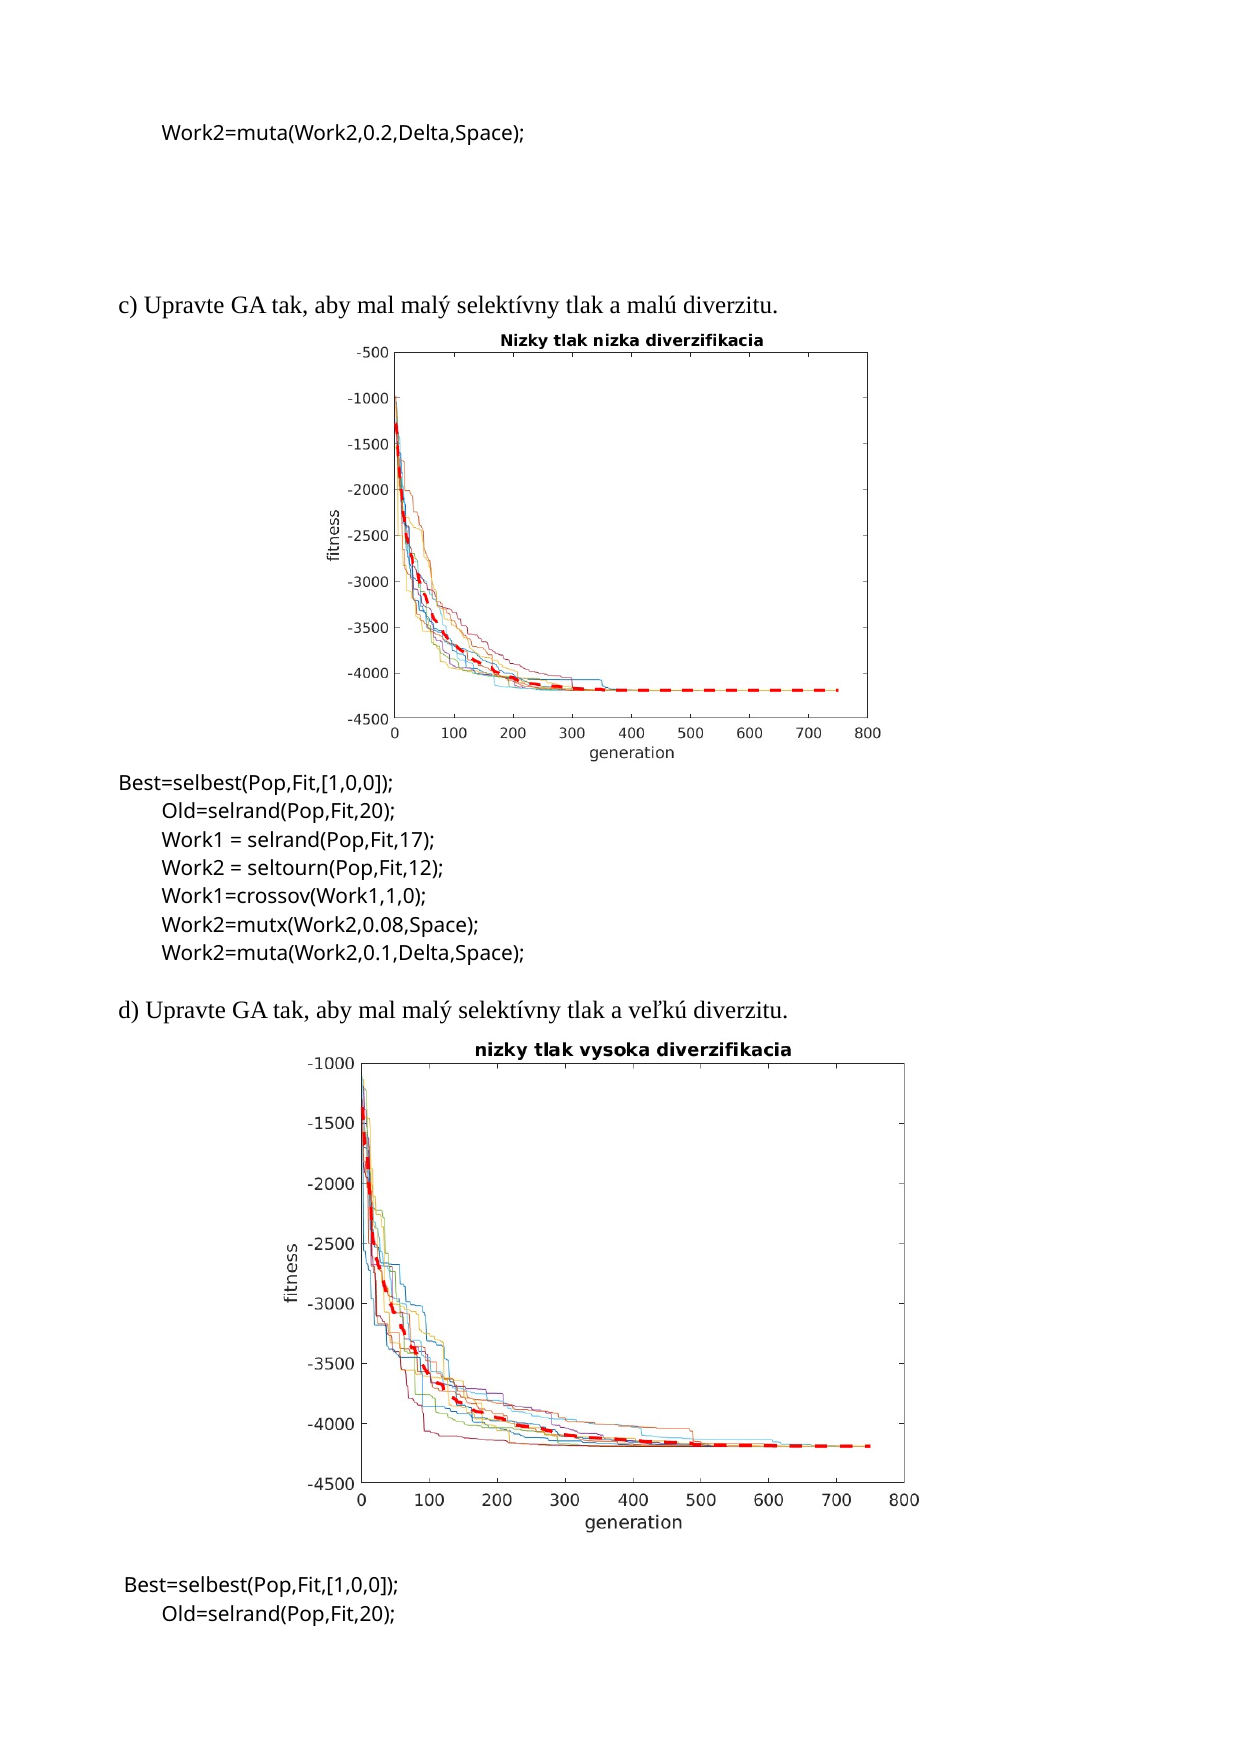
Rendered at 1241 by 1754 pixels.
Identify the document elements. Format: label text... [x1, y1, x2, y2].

text c) Upravte GA tak, aby mal malý selektívny tlak a malú diverzitu. [118, 290, 1122, 319]
picture [315, 319, 926, 768]
text Best=selbest(Pop,Fit,[1,0,0]); [118, 1571, 1122, 1599]
text Work2 = seltourn(Pop,Fit,12); [118, 853, 1122, 882]
text Work2=muta(Work2,0.2,Delta,Space); [118, 118, 1122, 147]
text Work2=muta(Work2,0.1,Delta,Space); [118, 938, 1122, 967]
text Work1=crossov(Work1,1,0); [118, 882, 1122, 910]
text Work2=mutx(Work2,0.08,Space); [118, 910, 1122, 938]
text Work1 = selrand(Pop,Fit,17); [118, 825, 1122, 853]
text Best=selbest(Pop,Fit,[1,0,0]); [118, 722, 1122, 796]
picture [270, 1024, 970, 1540]
text Old=selrand(Pop,Fit,20); [118, 1599, 1122, 1627]
text d) Upravte GA tak, aby mal malý selektívny tlak a veľkú diverzitu. [118, 996, 1122, 1024]
text Old=selrand(Pop,Fit,20); [118, 796, 1122, 825]
